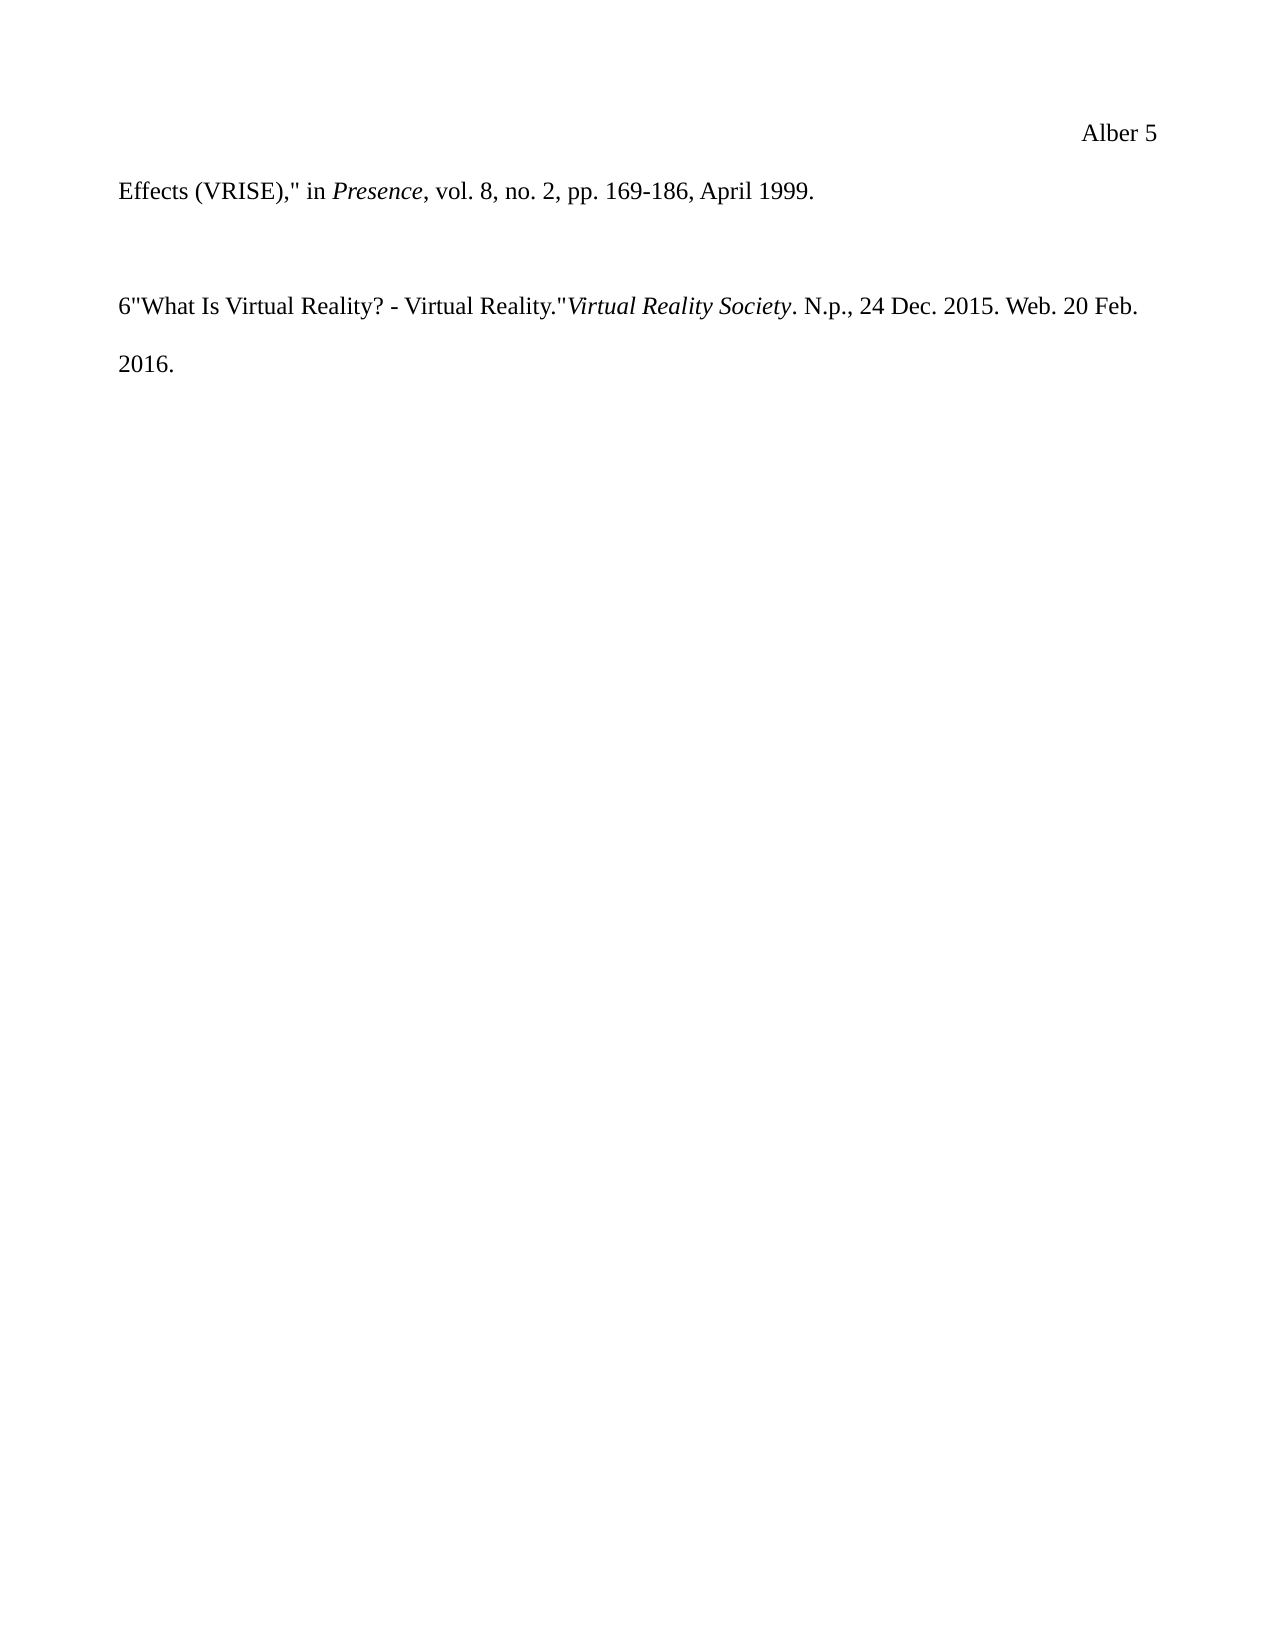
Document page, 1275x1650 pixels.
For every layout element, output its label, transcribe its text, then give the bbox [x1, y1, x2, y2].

text Effects (VRISE)," in Presence, vol. 8, no. 2, pp. 169-186, April 1999. [118, 176, 1157, 205]
text 6"What Is Virtual Reality? - Virtual Reality."Virtual Reality Society. N.p., 24 Dec. 2015. Web. 20 Feb. 2016. [118, 291, 1157, 378]
